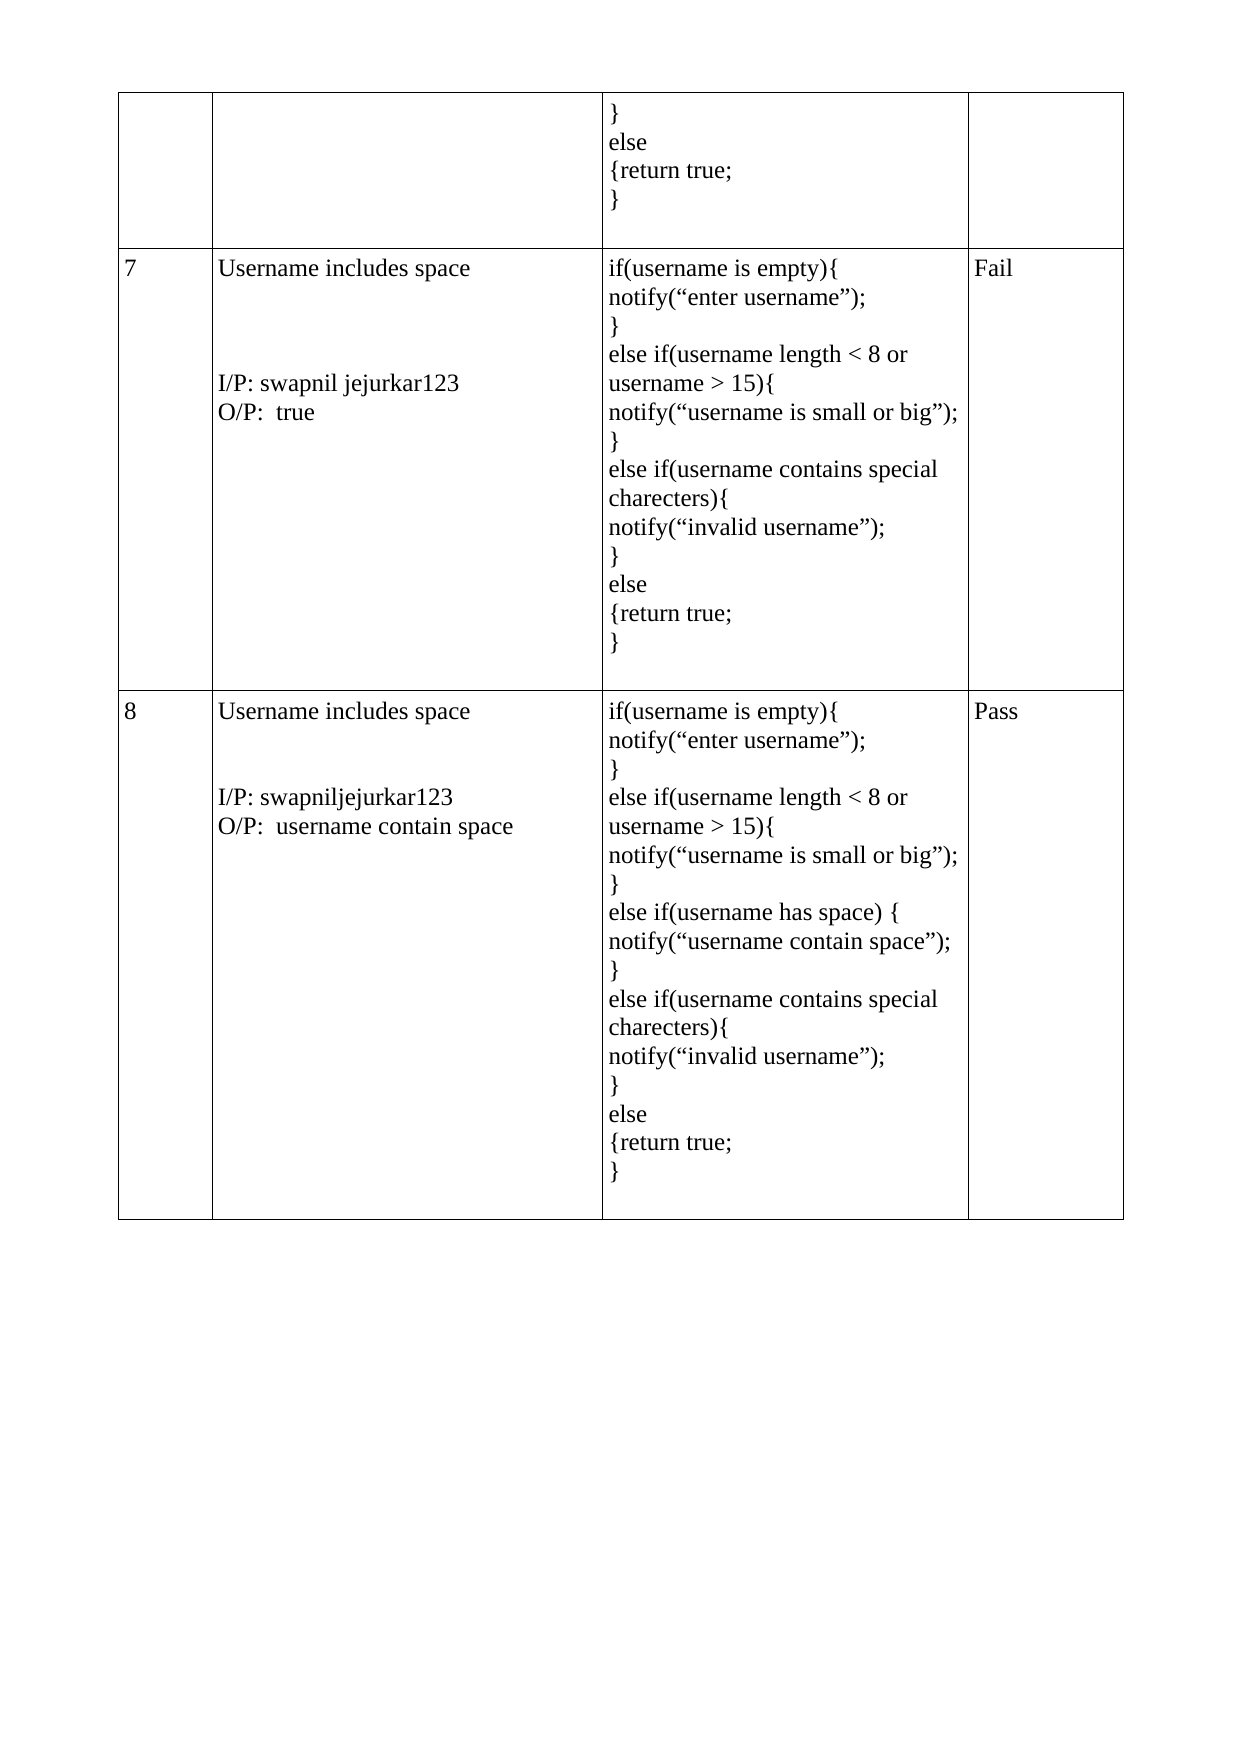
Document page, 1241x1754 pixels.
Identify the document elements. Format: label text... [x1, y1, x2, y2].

table_cell if(username is empty){ notify(“enter username”); } else if(username length < 8 or username > 15){ notify(“username is small or big”); } else if(username has space) { notify(“username contain space”); } else if(username contains special charecters){ notify(“invalid username”); } else {return true; } [603, 691, 968, 1219]
table_cell Username includes space I/P: swapnil jejurkar123 O/P: true [213, 249, 602, 690]
table_cell [213, 93, 602, 247]
table_cell Pass [969, 691, 1123, 1219]
table_cell Fail [969, 249, 1123, 690]
table_cell if(username is empty){ notify(“enter username”); } else if(username length < 8 or username > 15){ notify(“username is small or big”); } else if(username contains special charecters){ notify(“invalid username”); } else {return true; } [603, 249, 968, 690]
table_cell 8 [119, 691, 212, 1219]
table_cell } else {return true; } [603, 93, 968, 247]
table_cell 7 [119, 249, 212, 690]
table_cell [969, 93, 1123, 247]
table_cell Username includes space I/P: swapniljejurkar123 O/P: username contain space [213, 691, 602, 1219]
table_cell [119, 93, 212, 247]
